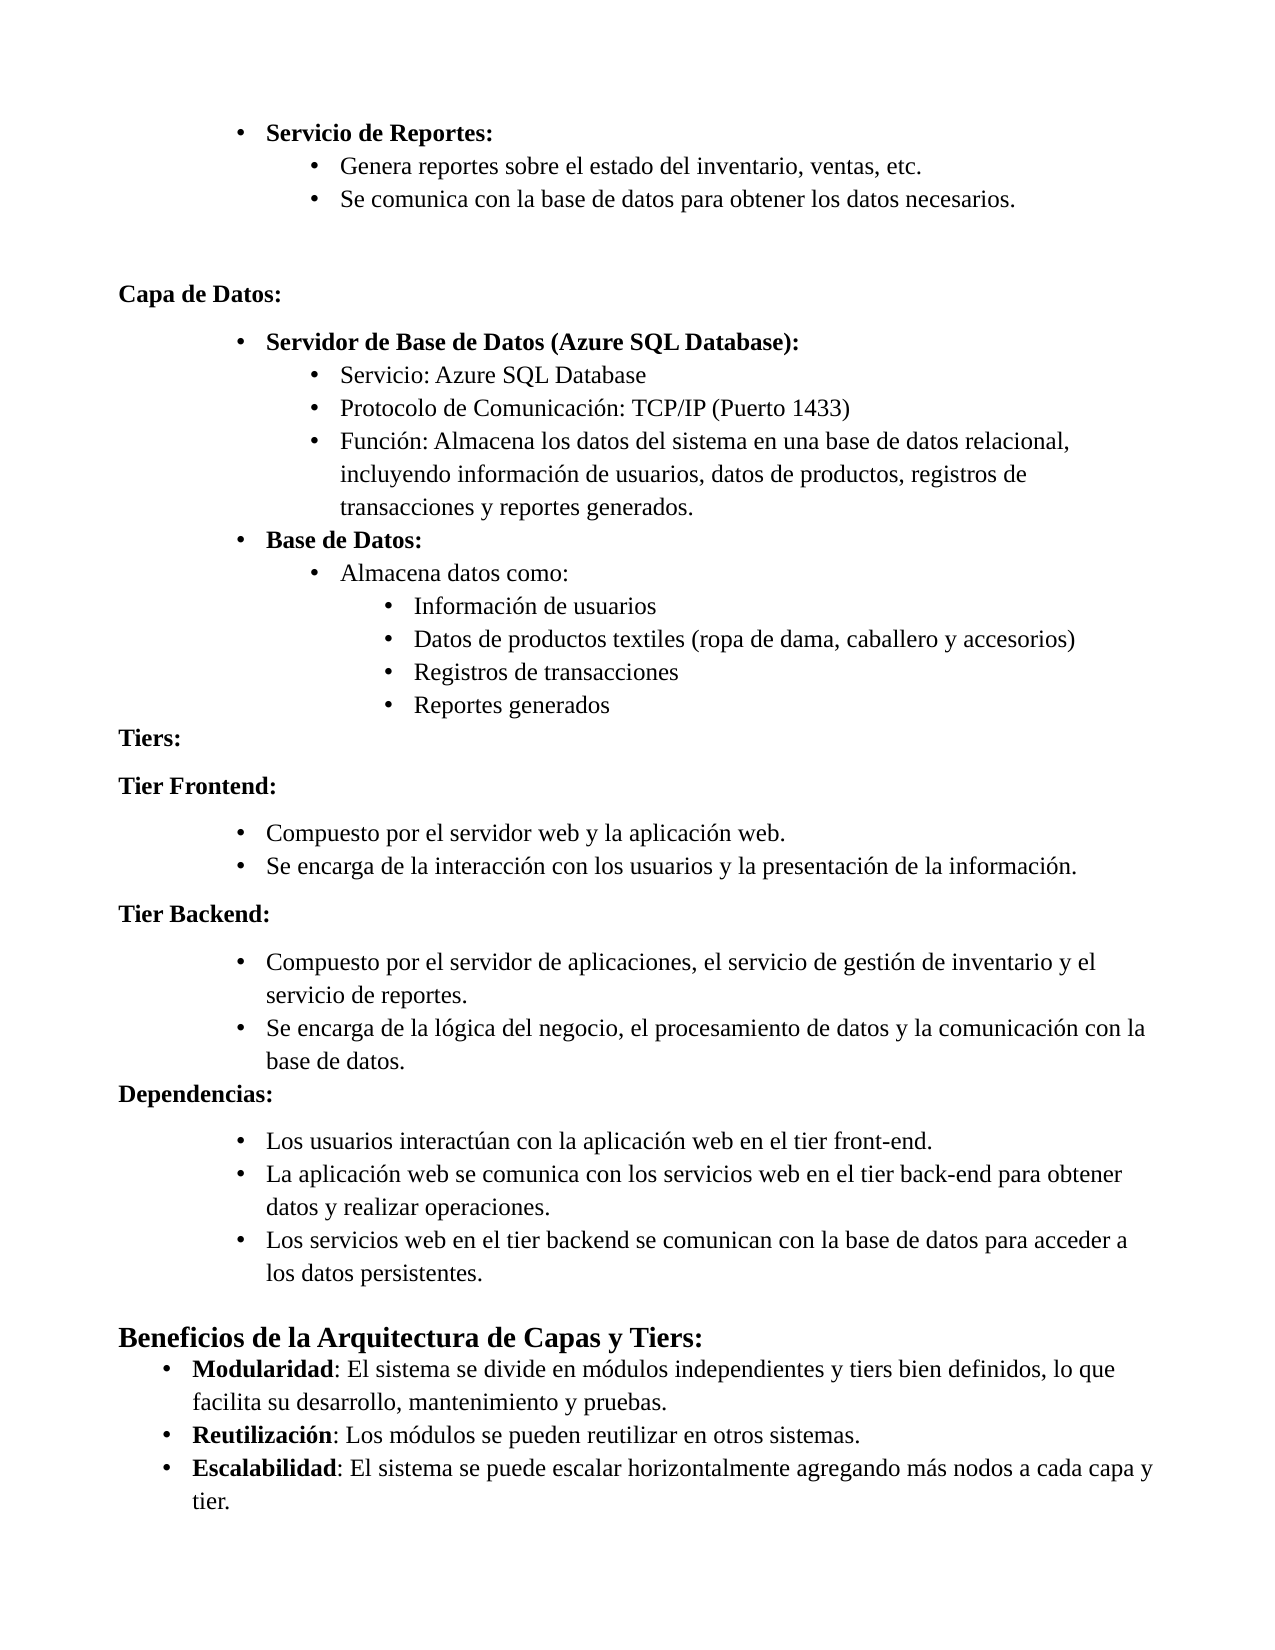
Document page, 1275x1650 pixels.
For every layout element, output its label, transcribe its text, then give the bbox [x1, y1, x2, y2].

text Tier Frontend: [118, 771, 1157, 799]
list Los servicios web en el tier backend se comunican con la base de datos para acceder a los datos persistentes. [236, 1225, 1157, 1287]
list Servicio de Reportes: [236, 118, 1157, 147]
list Protocolo de Comunicación: TCP/IP (Puerto 1433) [310, 393, 1157, 422]
subtitle Beneficios de la Arquitectura de Capas y Tiers: [118, 1321, 1157, 1354]
list Función: Almacena los datos del sistema en una base de datos relacional, incluyendo información de usuarios, datos de productos, registros de transacciones y reportes generados. [310, 426, 1157, 521]
list Compuesto por el servidor web y la aplicación web. [236, 818, 1157, 847]
list Reutilización: Los módulos se pueden reutilizar en otros sistemas. [162, 1420, 1157, 1449]
text Tiers: [118, 723, 1157, 752]
list Los usuarios interactúan con la aplicación web en el tier front-end. [236, 1126, 1157, 1155]
list Registros de transacciones [384, 657, 1157, 686]
list Base de Datos: [236, 525, 1157, 554]
list Datos de productos textiles (ropa de dama, caballero y accesorios) [384, 624, 1157, 653]
list Servicio: Azure SQL Database [310, 360, 1157, 389]
list Reportes generados [384, 690, 1157, 719]
list Se encarga de la lógica del negocio, el procesamiento de datos y la comunicación con la base de datos. [236, 1013, 1157, 1074]
list La aplicación web se comunica con los servicios web en el tier back-end para obtener datos y realizar operaciones. [236, 1159, 1157, 1221]
list Información de usuarios [384, 591, 1157, 620]
list Se comunica con la base de datos para obtener los datos necesarios. [310, 184, 1157, 213]
text Dependencias: [118, 1079, 1157, 1107]
text Tier Backend: [118, 899, 1157, 928]
list Genera reportes sobre el estado del inventario, ventas, etc. [310, 151, 1157, 180]
list Almacena datos como: [310, 558, 1157, 587]
list Se encarga de la interacción con los usuarios y la presentación de la información. [236, 851, 1157, 880]
list Modularidad: El sistema se divide en módulos independientes y tiers bien definidos, lo que facilita su desarrollo, mantenimiento y pruebas. [162, 1354, 1157, 1416]
list Compuesto por el servidor de aplicaciones, el servicio de gestión de inventario y el servicio de reportes. [236, 947, 1157, 1008]
text Capa de Datos: [118, 279, 1157, 308]
list Escalabilidad: El sistema se puede escalar horizontalmente agregando más nodos a cada capa y tier. [162, 1453, 1157, 1515]
list Servidor de Base de Datos (Azure SQL Database): [236, 327, 1157, 356]
